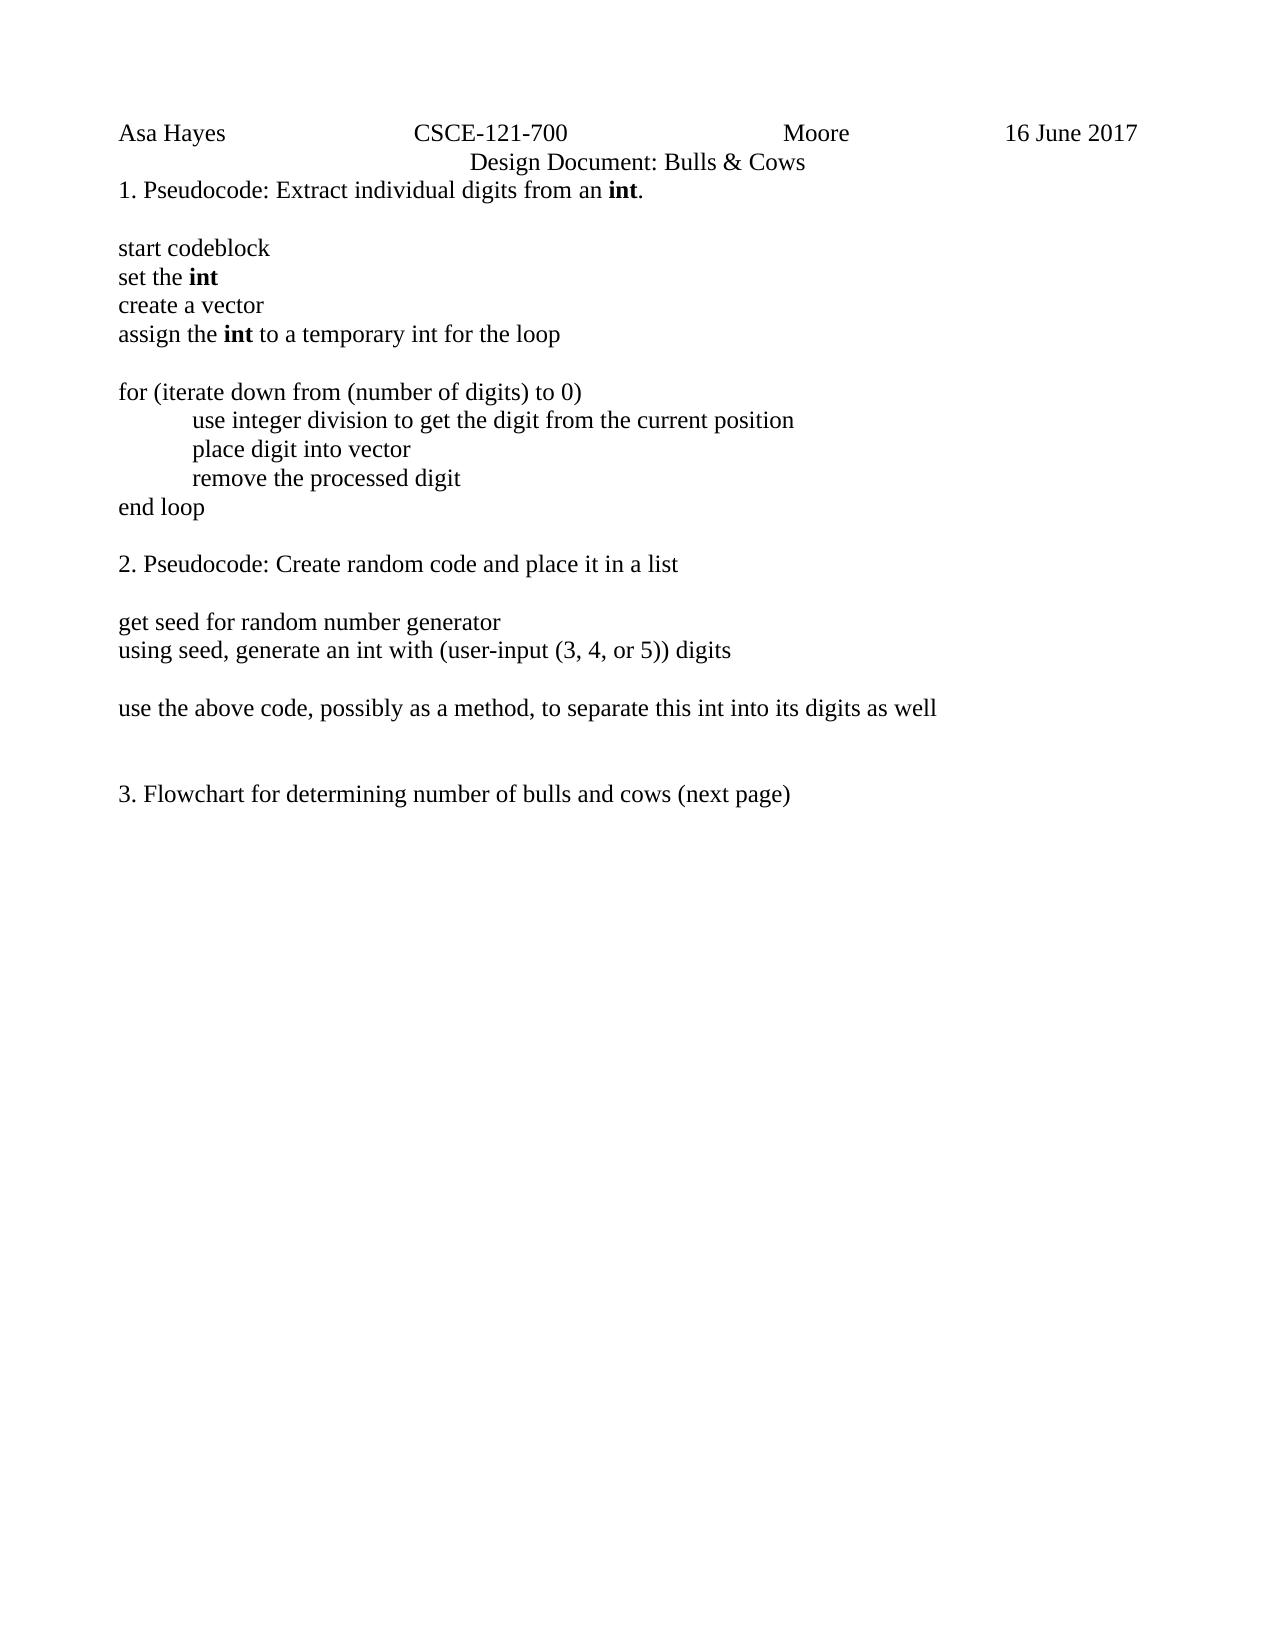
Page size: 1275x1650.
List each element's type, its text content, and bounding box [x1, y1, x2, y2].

text for (iterate down from (number of digits) to 0) [118, 377, 1157, 406]
text 3. Flowchart for determining number of bulls and cows (next page) [118, 779, 1157, 808]
text Asa Hayes CSCE-121-700 Moore 16 June 2017 [118, 118, 1157, 147]
text end loop [118, 492, 1157, 521]
text use the above code, possibly as a method, to separate this int into its digits as well [118, 693, 1157, 722]
text remove the processed digit [118, 463, 1157, 492]
text 2. Pseudocode: Create random code and place it in a list [118, 549, 1157, 578]
text create a vector [118, 291, 1157, 319]
text get seed for random number generator [118, 607, 1157, 636]
text using seed, generate an int with (user-input (3, 4, or 5)) digits [118, 636, 1157, 664]
text start codeblock [118, 233, 1157, 262]
text Design Document: Bulls & Cows [118, 147, 1157, 176]
text assign the int to a temporary int for the loop [118, 319, 1157, 348]
text 1. Pseudocode: Extract individual digits from an int. [118, 176, 1157, 204]
text use integer division to get the digit from the current position [118, 406, 1157, 434]
text place digit into vector [118, 434, 1157, 463]
text set the int [118, 262, 1157, 291]
